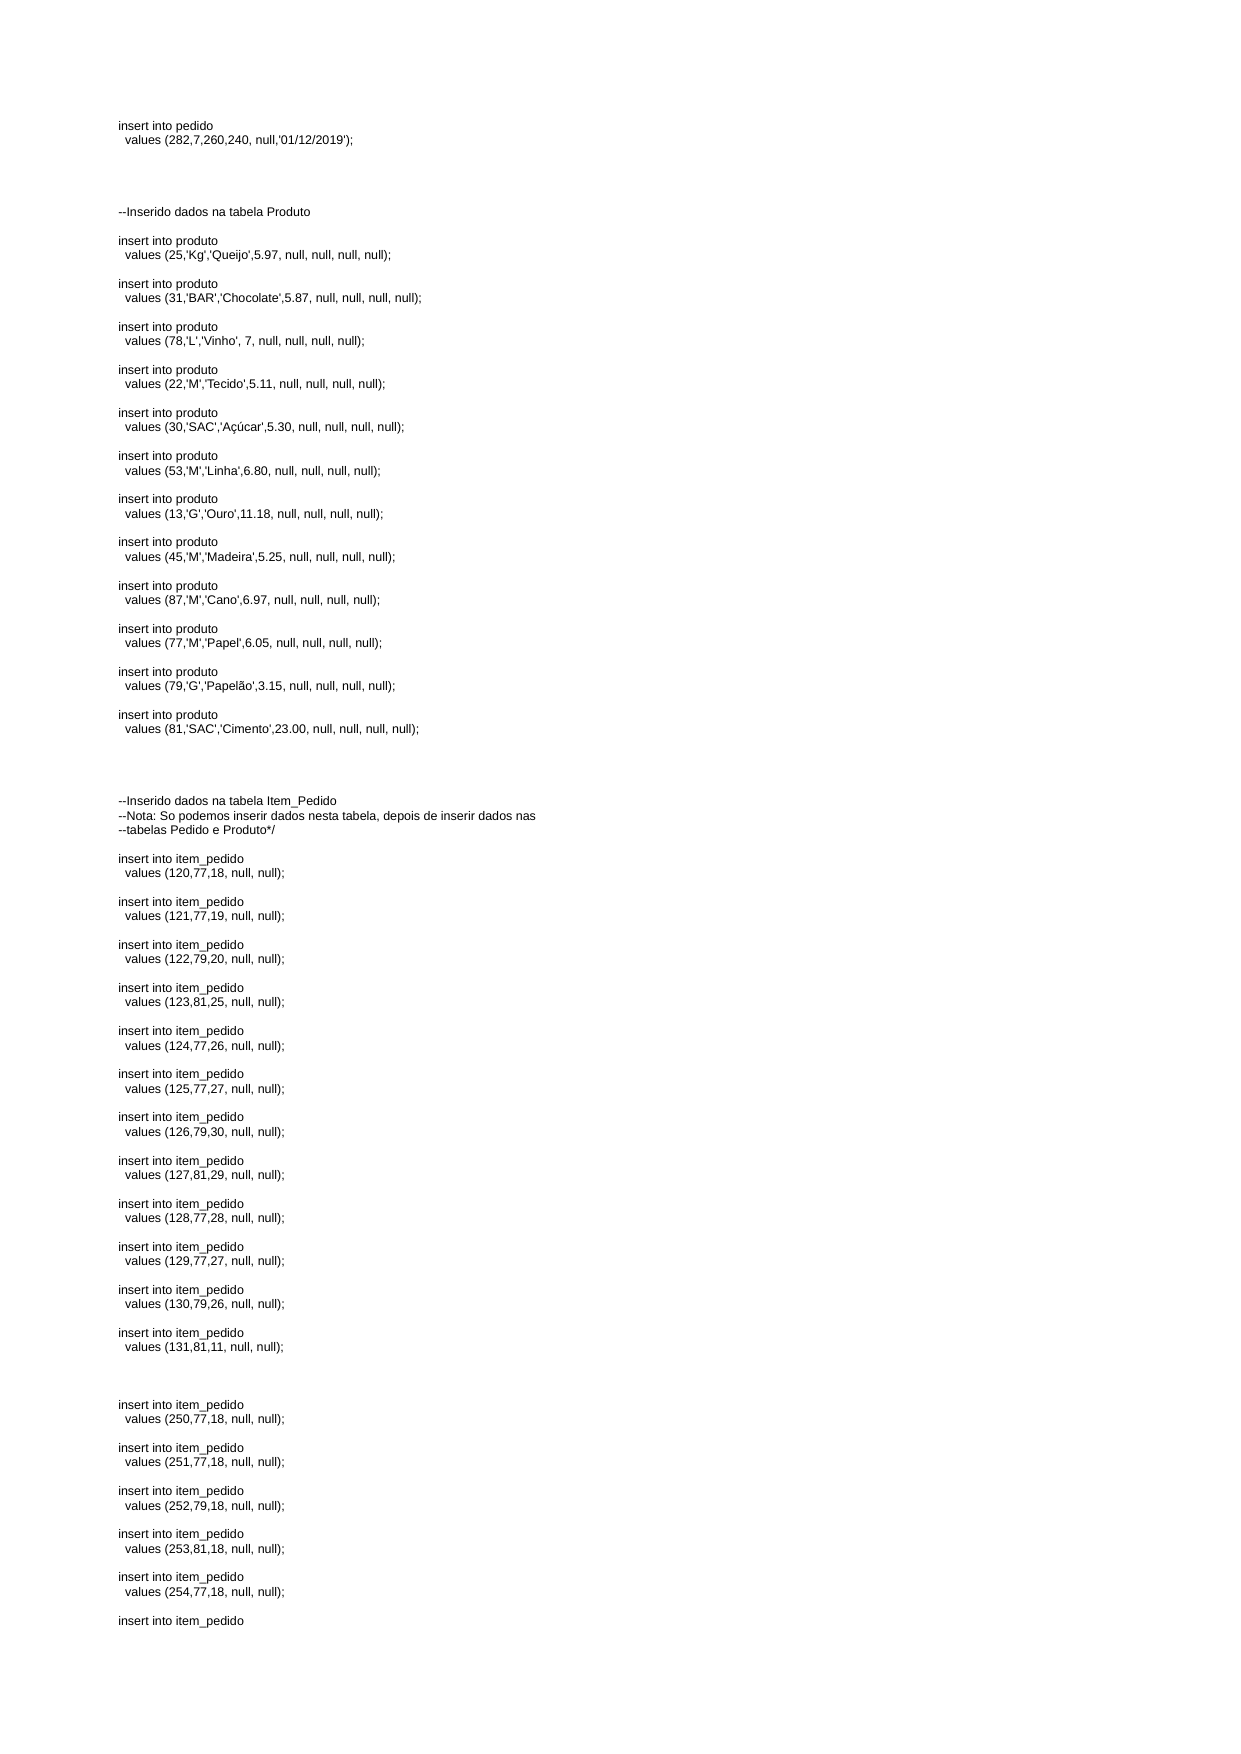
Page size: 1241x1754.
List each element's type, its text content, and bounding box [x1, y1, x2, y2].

text insert into produto [118, 362, 1122, 377]
text insert into item_pedido [118, 1196, 1122, 1211]
text insert into item_pedido [118, 1570, 1122, 1584]
text values (53,'M','Linha',6.80, null, null, null, null); [118, 463, 1122, 477]
text values (25,'Kg','Queijo',5.97, null, null, null, null); [118, 247, 1122, 262]
text insert into produto [118, 664, 1122, 679]
text values (22,'M','Tecido',5.11, null, null, null, null); [118, 377, 1122, 391]
text values (250,77,18, null, null); [118, 1412, 1122, 1426]
text values (282,7,260,240, null,'01/12/2019'); [118, 132, 1122, 147]
text insert into item_pedido [118, 1441, 1122, 1455]
text insert into produto [118, 492, 1122, 506]
text insert into produto [118, 535, 1122, 549]
text values (131,81,11, null, null); [118, 1340, 1122, 1354]
text values (13,'G','Ouro',11.18, null, null, null, null); [118, 506, 1122, 521]
text values (78,'L','Vinho', 7, null, null, null, null); [118, 334, 1122, 348]
text values (130,79,26, null, null); [118, 1297, 1122, 1311]
text insert into item_pedido [118, 981, 1122, 995]
text insert into pedido [118, 118, 1122, 132]
text --Nota: So podemos inserir dados nesta tabela, depois de inserir dados nas [118, 808, 1122, 822]
text values (81,'SAC','Cimento',23.00, null, null, null, null); [118, 722, 1122, 736]
text insert into produto [118, 406, 1122, 420]
text values (123,81,25, null, null); [118, 995, 1122, 1009]
text values (31,'BAR','Chocolate',5.87, null, null, null, null); [118, 291, 1122, 305]
text values (30,'SAC','Açúcar',5.30, null, null, null, null); [118, 420, 1122, 434]
text values (45,'M','Madeira',5.25, null, null, null, null); [118, 549, 1122, 564]
text insert into produto [118, 578, 1122, 592]
text insert into produto [118, 449, 1122, 463]
text insert into item_pedido [118, 1153, 1122, 1167]
text insert into item_pedido [118, 1484, 1122, 1498]
text values (126,79,30, null, null); [118, 1124, 1122, 1139]
text values (125,77,27, null, null); [118, 1081, 1122, 1096]
text insert into item_pedido [118, 1527, 1122, 1541]
text insert into produto [118, 233, 1122, 247]
text values (127,81,29, null, null); [118, 1167, 1122, 1182]
text insert into produto [118, 621, 1122, 636]
text insert into item_pedido [118, 851, 1122, 866]
text insert into item_pedido [118, 1110, 1122, 1124]
text --Inserido dados na tabela Produto [118, 204, 1122, 219]
text values (251,77,18, null, null); [118, 1455, 1122, 1469]
text insert into item_pedido [118, 1613, 1122, 1627]
text values (120,77,18, null, null); [118, 866, 1122, 880]
text insert into item_pedido [118, 937, 1122, 952]
text insert into item_pedido [118, 1326, 1122, 1340]
text values (87,'M','Cano',6.97, null, null, null, null); [118, 592, 1122, 607]
text values (79,'G','Papelão',3.15, null, null, null, null); [118, 679, 1122, 693]
text values (128,77,28, null, null); [118, 1211, 1122, 1225]
text insert into produto [118, 707, 1122, 722]
text insert into item_pedido [118, 894, 1122, 909]
text values (252,79,18, null, null); [118, 1498, 1122, 1512]
text values (77,'M','Papel',6.05, null, null, null, null); [118, 636, 1122, 650]
text insert into item_pedido [118, 1239, 1122, 1254]
text insert into item_pedido [118, 1282, 1122, 1297]
text insert into produto [118, 276, 1122, 291]
text values (253,81,18, null, null); [118, 1541, 1122, 1556]
text values (121,77,19, null, null); [118, 909, 1122, 923]
text insert into item_pedido [118, 1067, 1122, 1081]
text insert into item_pedido [118, 1024, 1122, 1038]
text values (124,77,26, null, null); [118, 1038, 1122, 1052]
text --Inserido dados na tabela Item_Pedido [118, 794, 1122, 808]
text values (129,77,27, null, null); [118, 1254, 1122, 1268]
text insert into produto [118, 319, 1122, 334]
text values (122,79,20, null, null); [118, 952, 1122, 966]
text values (254,77,18, null, null); [118, 1584, 1122, 1599]
text insert into item_pedido [118, 1397, 1122, 1412]
text --tabelas Pedido e Produto*/ [118, 822, 1122, 837]
